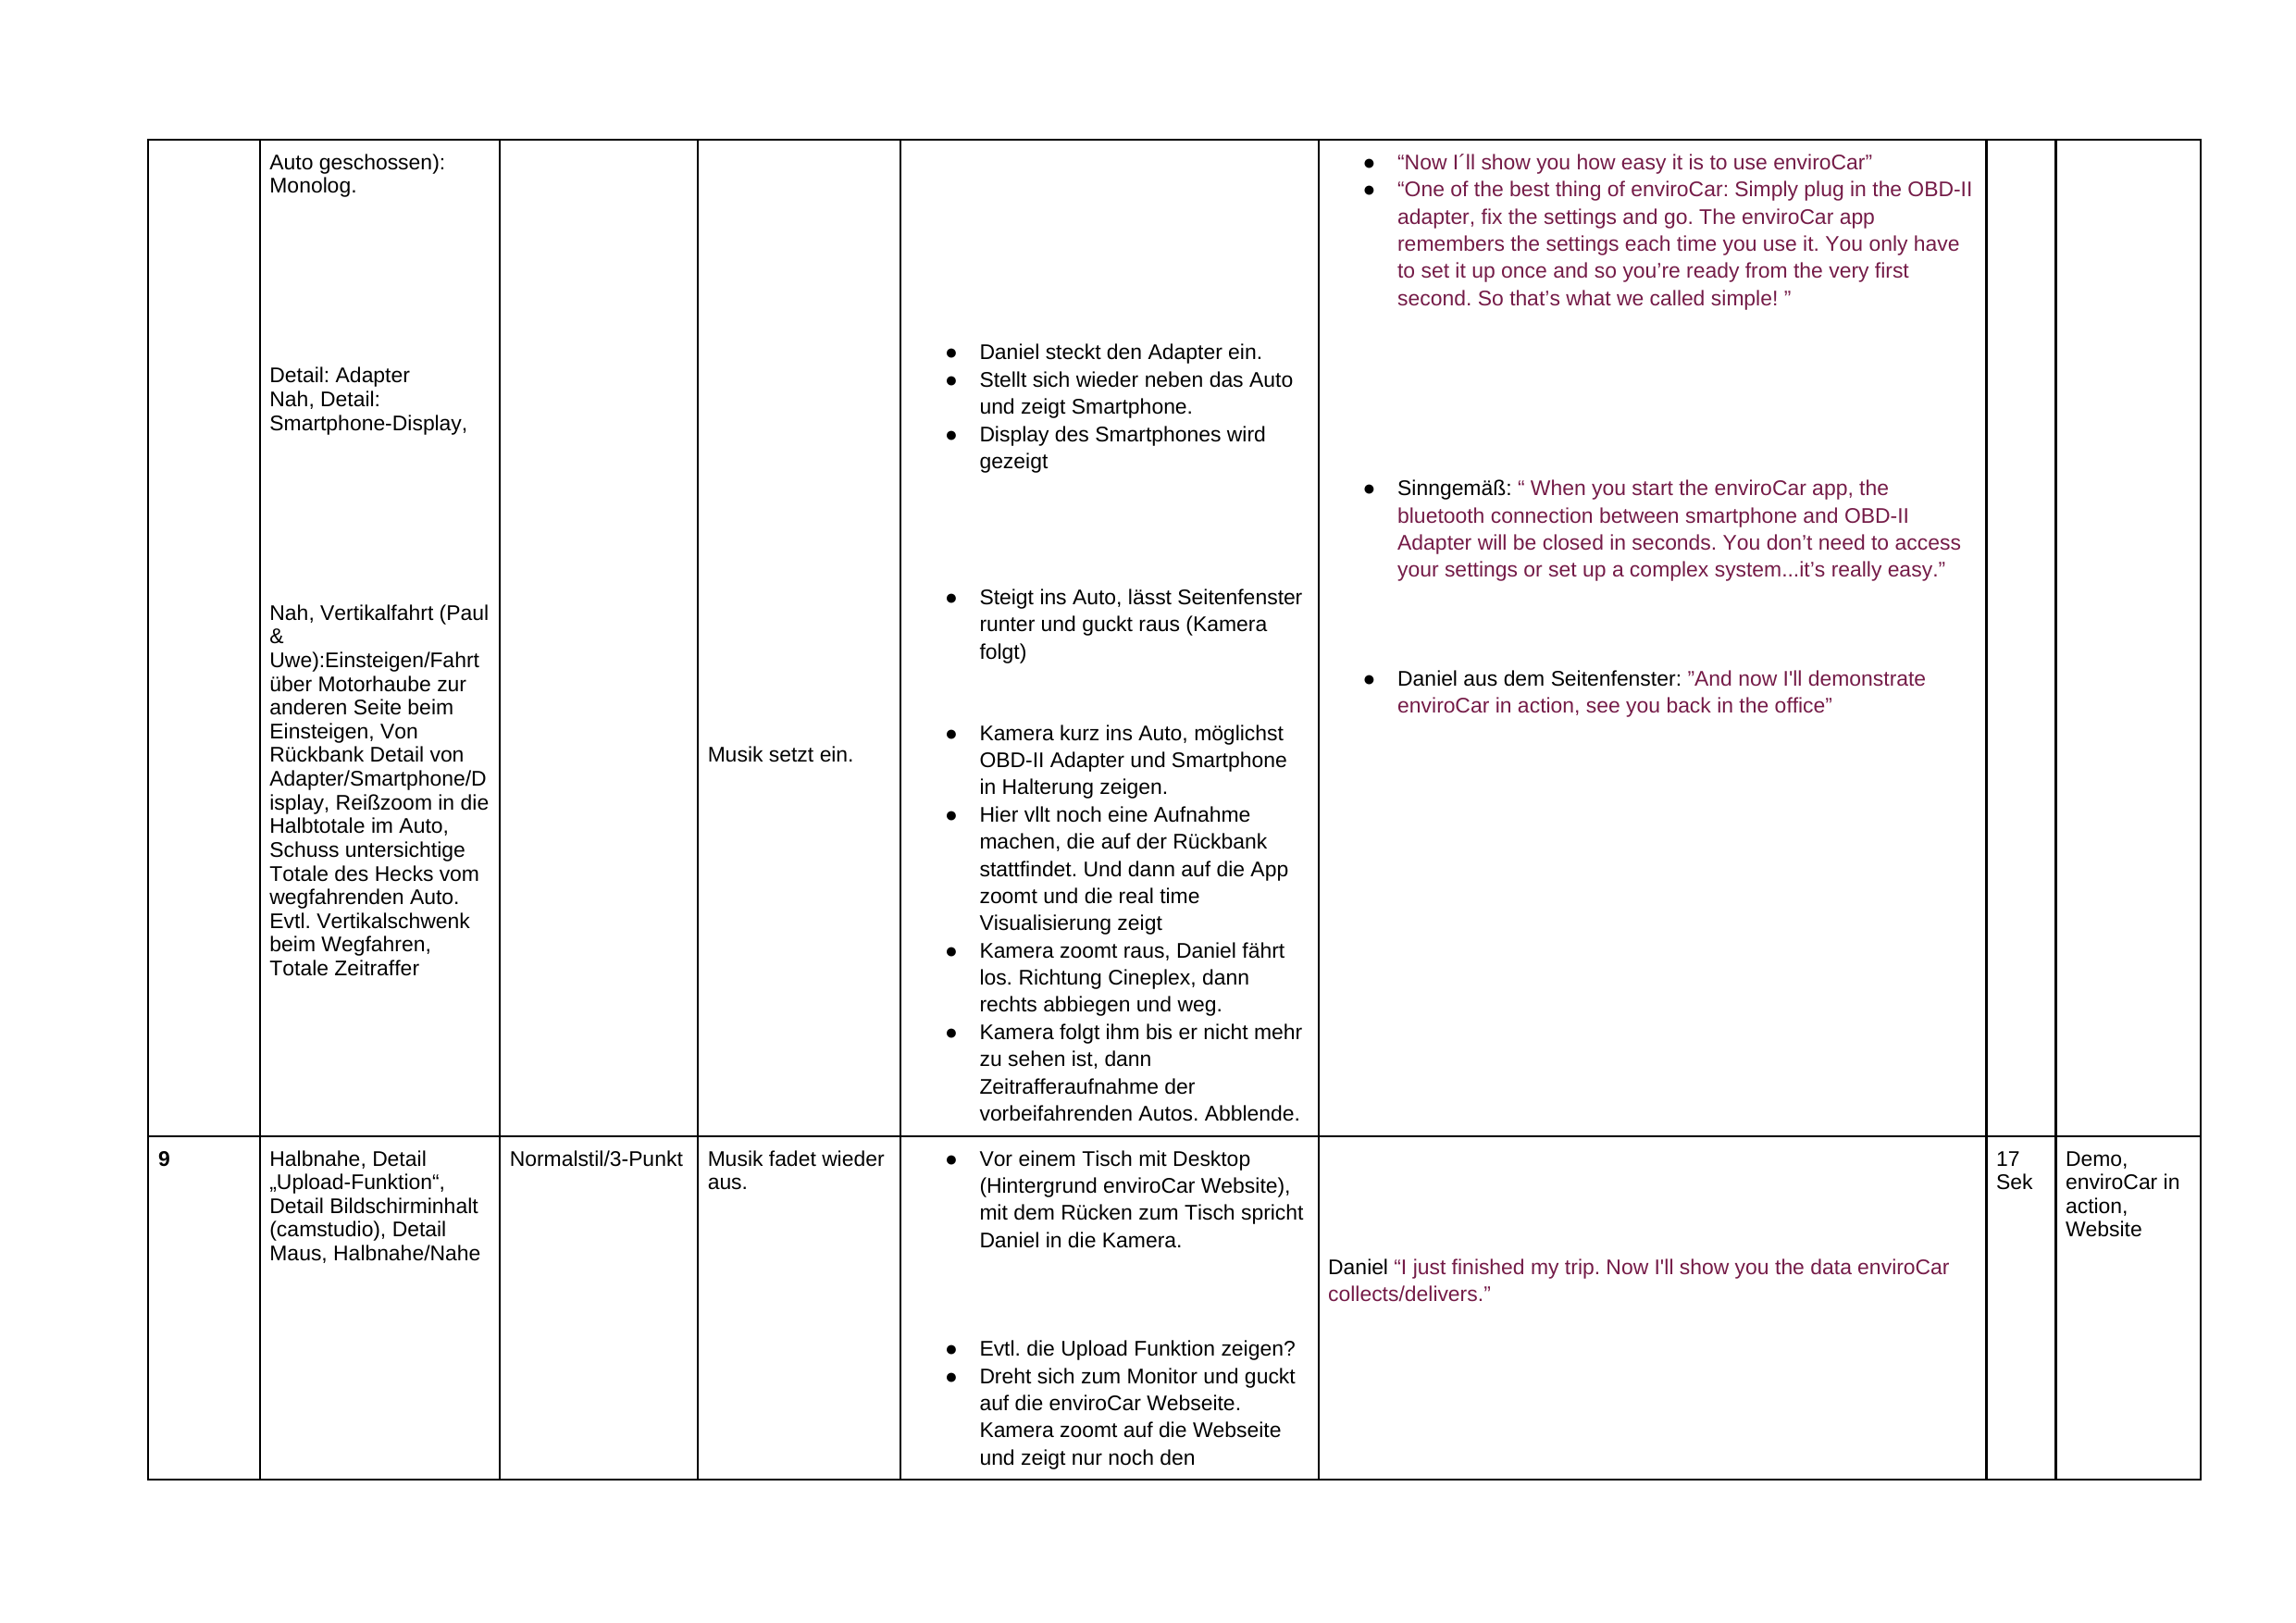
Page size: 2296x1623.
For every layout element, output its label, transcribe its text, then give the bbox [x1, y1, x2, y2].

table_cell Halbnahe, Detail „Upload-Funktion“, Detail Bildschirminhalt (camstudio), Detail Maus, Halbnahe/Nahe [261, 1137, 499, 1479]
table_cell [1988, 141, 2054, 1135]
table_cell Daniel “I just finished my trip. Now I'll show you the data enviroCar collects/delivers.” [1320, 1137, 1985, 1479]
table_cell Musik setzt ein. [699, 141, 900, 1135]
table_cell Auto geschossen): Monolog. Detail: Adapter Nah, Detail: Smartphone-Display, Nah, Vertikalfahrt (Paul & Uwe):Einsteigen/Fahrt über Motorhaube zur anderen Seite beim Einsteigen, Von Rückbank Detail von Adapter/Smartphone/Display, Reißzoom in die Halbtotale im Auto, Schuss untersichtige Totale des Hecks vom wegfahrenden Auto. Evtl. Vertikalschwenk beim Wegfahren, Totale Zeitraffer [261, 141, 499, 1135]
table_cell [149, 141, 259, 1135]
table_cell [2057, 141, 2200, 1135]
table_cell “Now I´ll show you how easy it is to use enviroCar” “One of the best thing of enviroCar: Simply plug in the OBD-II adapter, fix the settings and go. The enviroCar app remembers the settings each time you use it. You only have to set it up once and so you’re ready from the very first second. So that’s what we called simple! ” Sinngemäß: “ When you start the enviroCar app, the bluetooth connection between smartphone and OBD-II Adapter will be closed in seconds. You don’t need to access your settings or set up a complex system...it’s really easy.” Daniel aus dem Seitenfenster: ”And now I'll demonstrate enviroCar in action, see you back in the office” [1320, 141, 1985, 1135]
table_cell 9 [149, 1137, 259, 1479]
table_cell Demo, enviroCar in action, Website [2057, 1137, 2200, 1479]
table_cell Vor einem Tisch mit Desktop (Hintergrund enviroCar Website), mit dem Rücken zum Tisch spricht Daniel in die Kamera. Evtl. die Upload Funktion zeigen? Dreht sich zum Monitor und guckt auf die enviroCar Webseite. Kamera zoomt auf die Webseite und zeigt nur noch den [901, 1137, 1318, 1479]
table_cell Normalstil/3-Punkt [501, 1137, 697, 1479]
table_cell 17 Sek [1988, 1137, 2054, 1479]
table_cell Auto steht am Straßenrand Daniel läuft über den Platz auf das Auto zu bleibt neben den Wagen stehen. Daniel steckt den Adapter ein. Stellt sich wieder neben das Auto und zeigt Smartphone. Display des Smartphones wird gezeigt Steigt ins Auto, lässt Seitenfenster runter und guckt raus (Kamera folgt) Kamera kurz ins Auto, möglichst OBD-II Adapter und Smartphone in Halterung zeigen. Hier vllt noch eine Aufnahme machen, die auf der Rückbank stattfindet. Und dann auf die App zoomt und die real time Visualisierung zeigt Kamera zoomt raus, Daniel fährt los. Richtung Cineplex, dann rechts abbiegen und weg. Kamera folgt ihm bis er nicht mehr zu sehen ist, dann Zeitrafferaufnahme der vorbeifahrenden Autos. Abblende. [901, 141, 1318, 1135]
table_cell [501, 141, 697, 1135]
table_cell Musik fadet wieder aus. [699, 1137, 900, 1479]
